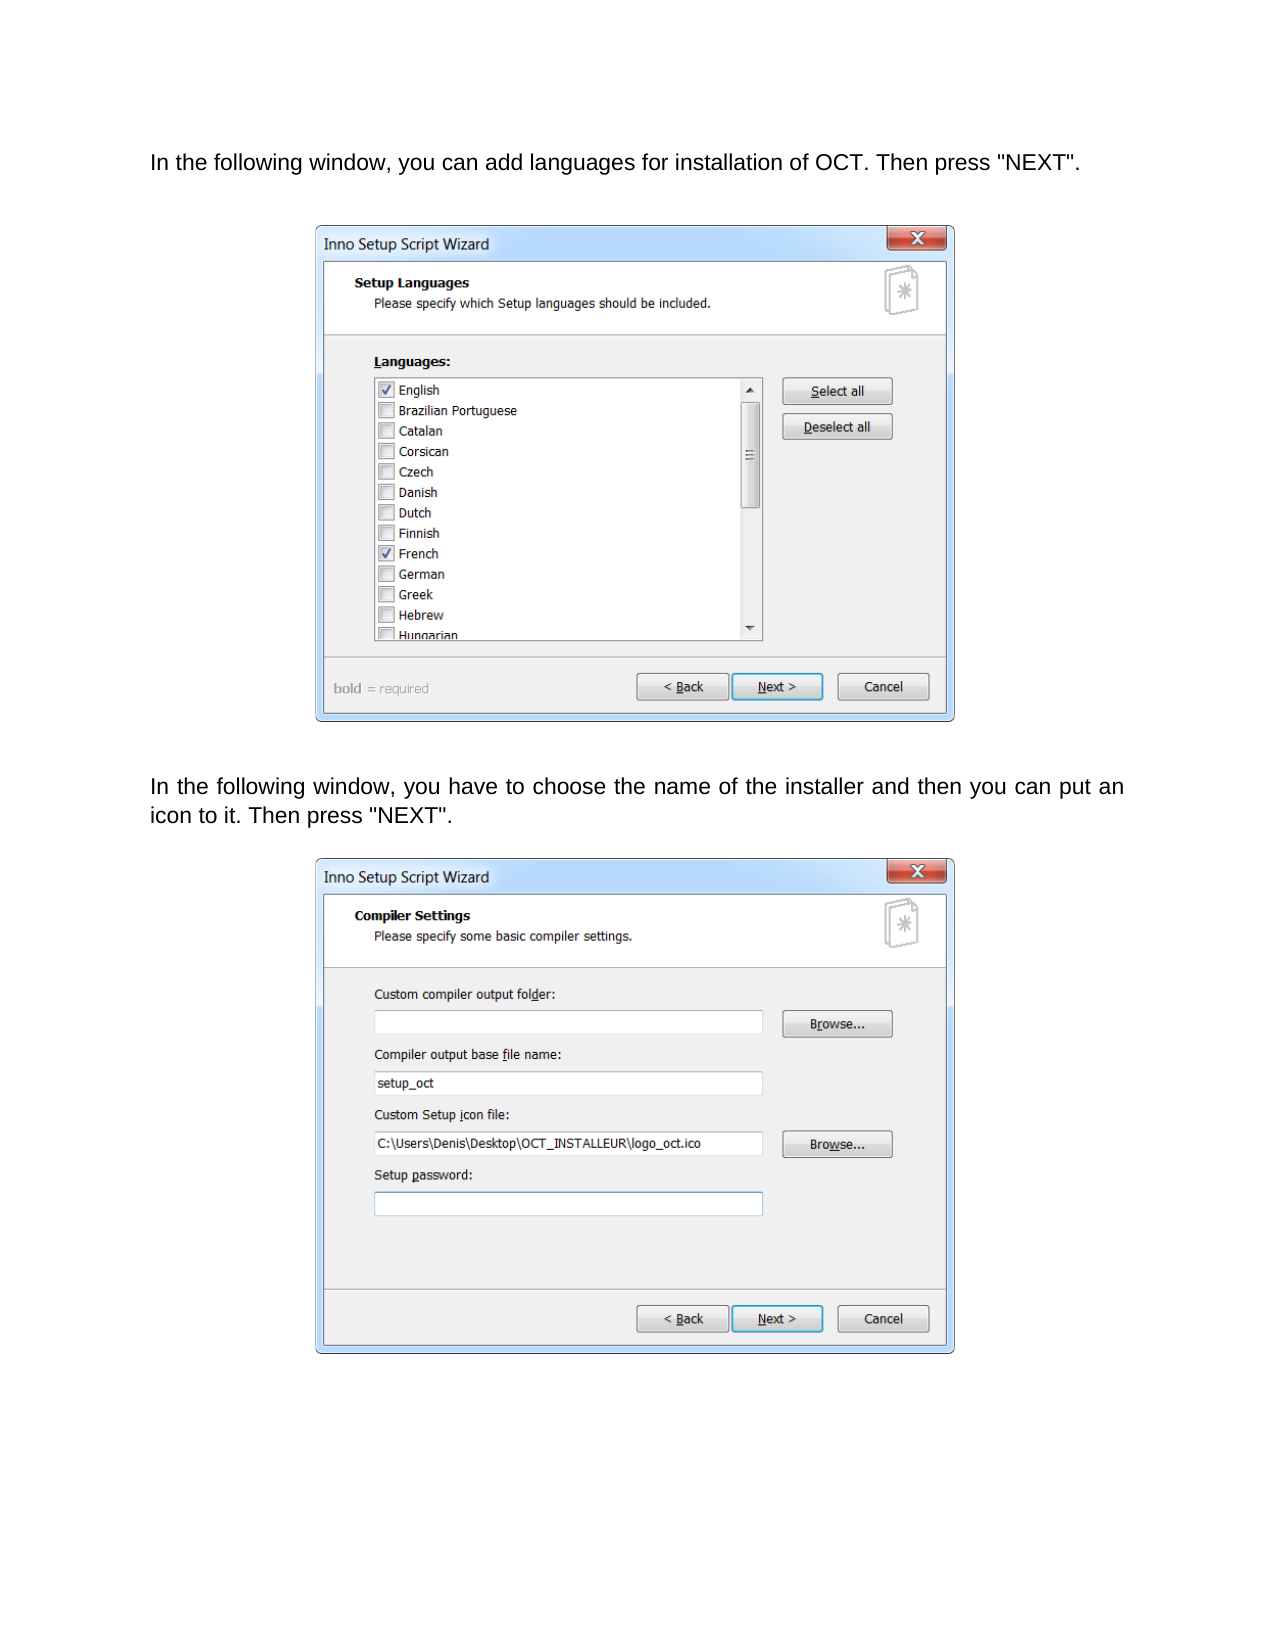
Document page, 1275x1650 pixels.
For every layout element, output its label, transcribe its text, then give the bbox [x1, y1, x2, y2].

picture [315, 225, 955, 722]
text In the following window, you have to choose the name of the installer and then you can put an icon to it. Then press "NEXT". [150, 773, 1125, 828]
picture [315, 858, 955, 1354]
text In the following window, you can add languages for installation of OCT. Then press "NEXT". [150, 150, 1125, 176]
